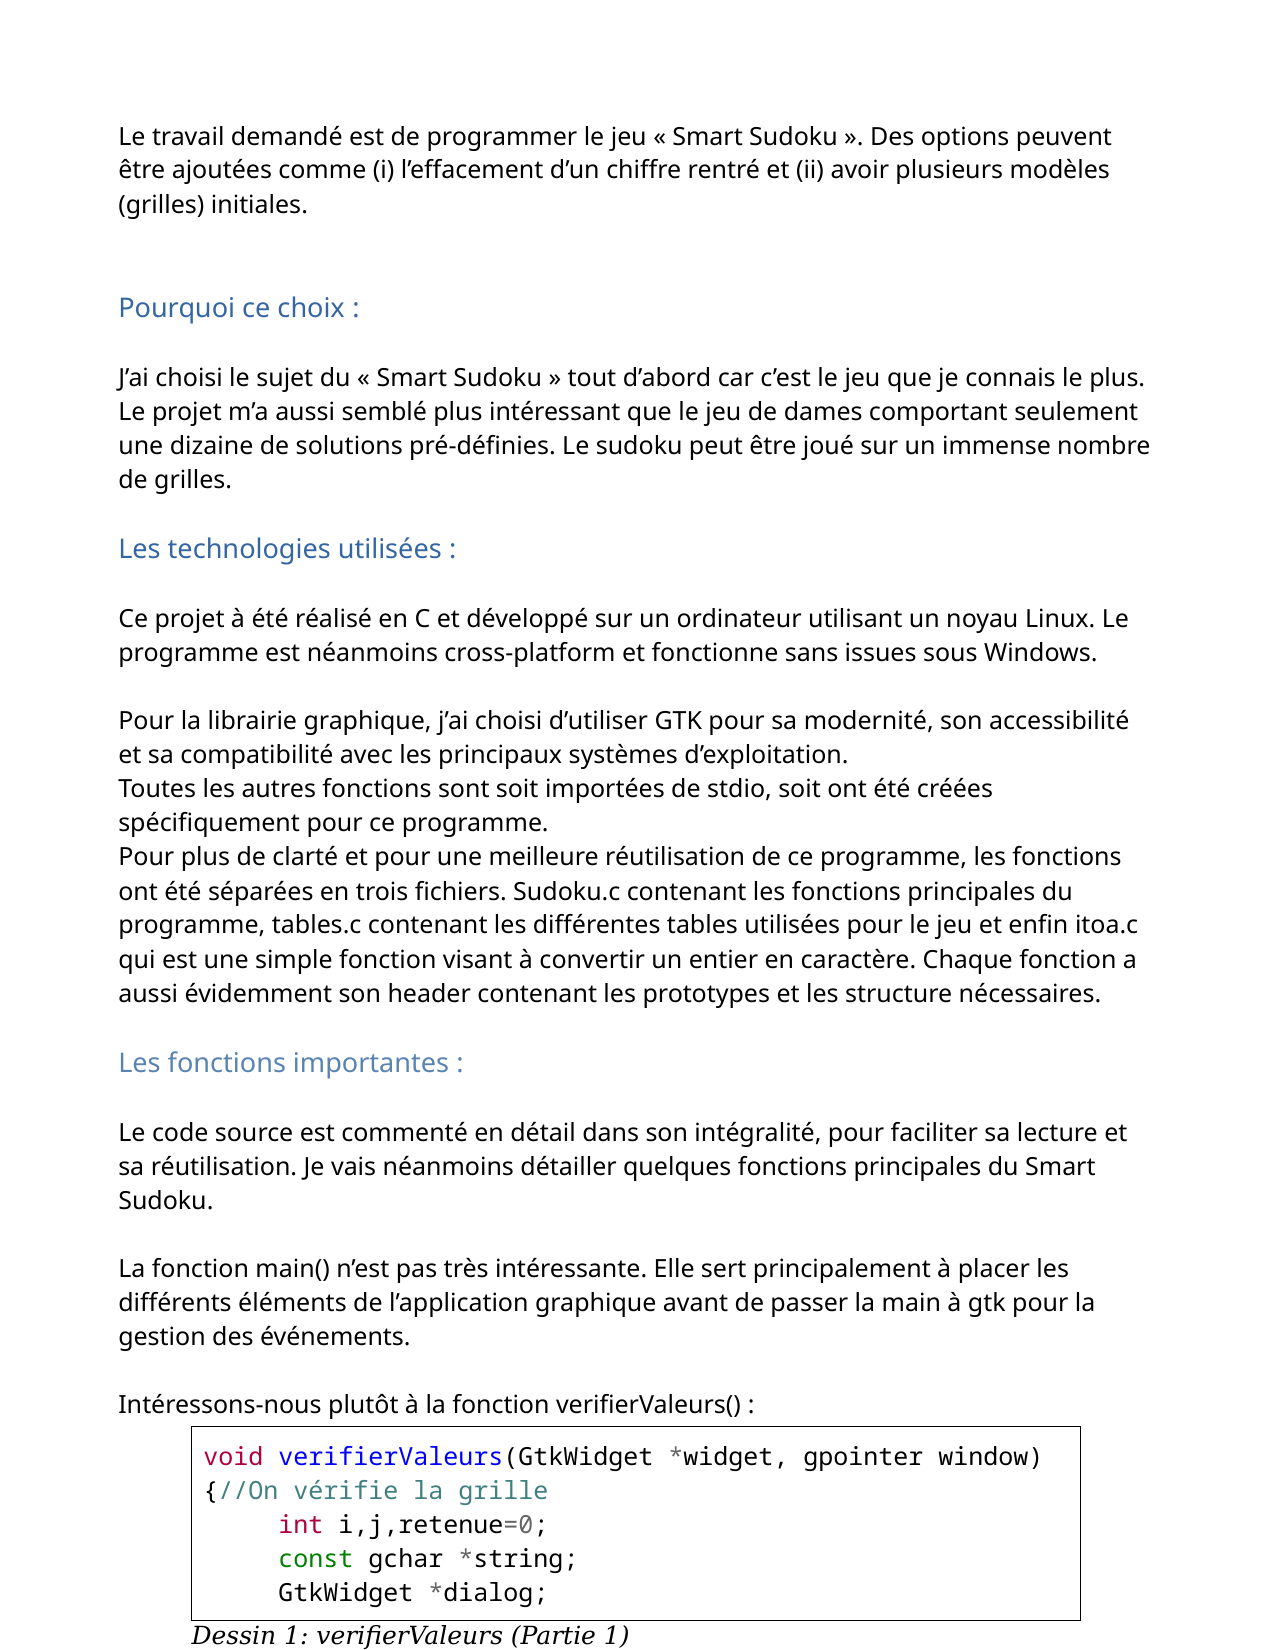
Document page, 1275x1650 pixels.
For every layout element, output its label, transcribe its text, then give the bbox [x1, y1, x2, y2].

text Toutes les autres fonctions sont soit importées de stdio, soit ont été créées spécifiquement pour ce programme. [118, 771, 1157, 839]
text Pour plus de clarté et pour une meilleure réutilisation de ce programme, les fonctions ont été séparées en trois fichiers. Sudoku.c contenant les fonctions principales du programme, tables.c contenant les différentes tables utilisées pour le jeu et enfin itoa.c qui est une simple fonction visant à convertir un entier en caractère. Chaque fonction a aussi évidemment son header contenant les prototypes et les structure nécessaires. [118, 839, 1157, 1009]
text Le code source est commenté en détail dans son intégralité, pour faciliter sa lecture et sa réutilisation. Je vais néanmoins détailler quelques fonctions principales du Smart Sudoku. [118, 1114, 1157, 1217]
text Les technologies utilisées : [118, 530, 1157, 567]
text Intéressons-nous plutôt à la fonction verifierValeurs() : [118, 1387, 1157, 1421]
text Pour la librairie graphique, j’ai choisi d’utiliser GTK pour sa modernité, son accessibilité et sa compatibilité avec les principaux systèmes d’exploitation. [118, 703, 1157, 771]
text Dessin 1: verifierValeurs (Partie 1) [191, 1621, 1081, 1650]
text Ce projet à été réalisé en C et développé sur un ordinateur utilisant un noyau Linux. Le programme est néanmoins cross-platform et fonctionne sans issues sous Windows. [118, 601, 1157, 669]
text Le travail demandé est de programmer le jeu « Smart Sudoku ». Des options peuvent être ajoutées comme (i) l’effacement d’un chiffre rentré et (ii) avoir plusieurs modèles (grilles) initiales. [118, 118, 1157, 220]
text Les fonctions importantes : [118, 1043, 1157, 1080]
text Pourquoi ce choix : [118, 288, 1157, 325]
text Dessin 1: verifierValeurs (Partie 1) [192, 1439, 1080, 1620]
text La fonction main() n’est pas très intéressante. Elle sert principalement à placer les différents éléments de l’application graphique avant de passer la main à gtk pour la gestion des événements. [118, 1251, 1157, 1353]
text J’ai choisi le sujet du « Smart Sudoku » tout d’abord car c’est le jeu que je connais le plus. Le projet m’a aussi semblé plus intéressant que le jeu de dames comportant seulement une dizaine de solutions pré-définies. Le sudoku peut être joué sur un immense nombre de grilles. [118, 359, 1157, 496]
